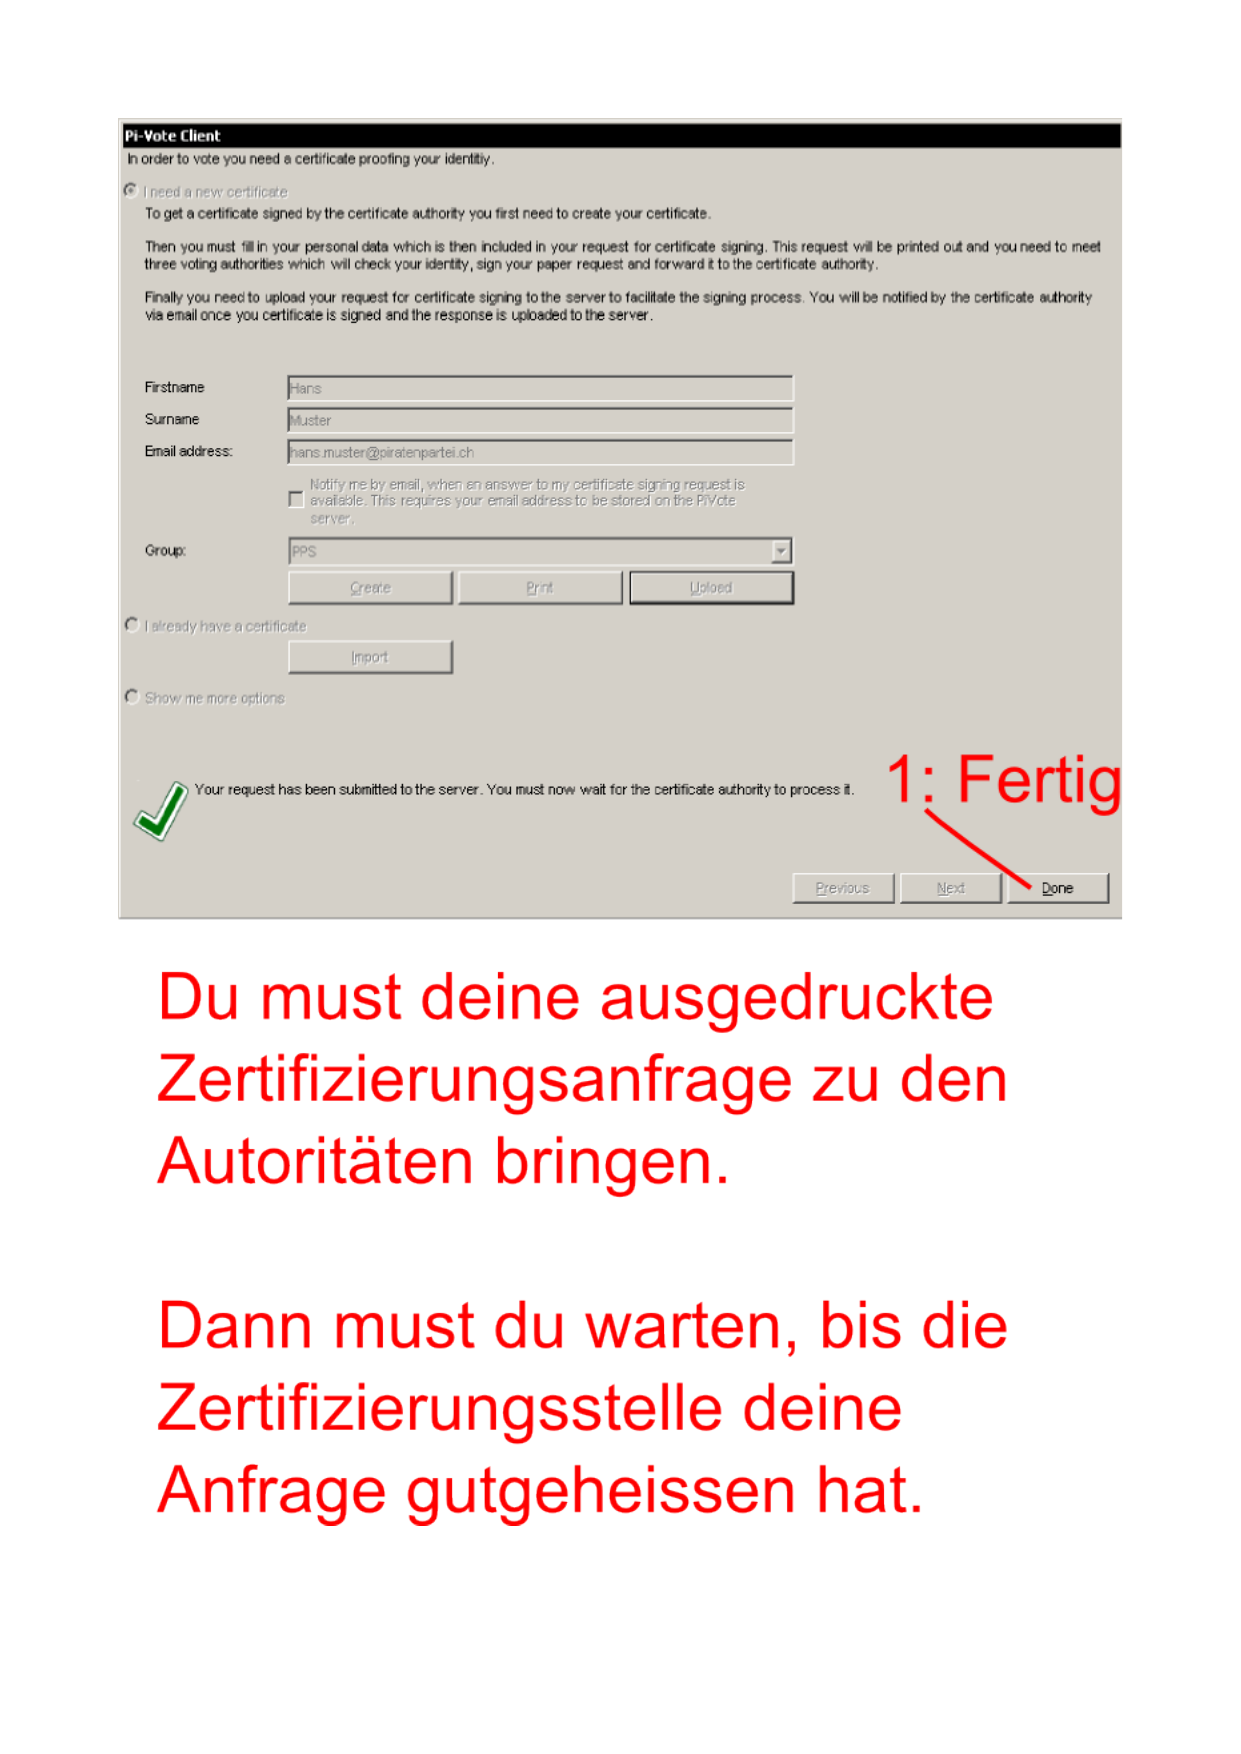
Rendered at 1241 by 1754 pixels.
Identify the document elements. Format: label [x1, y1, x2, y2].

picture [118, 118, 1123, 1526]
